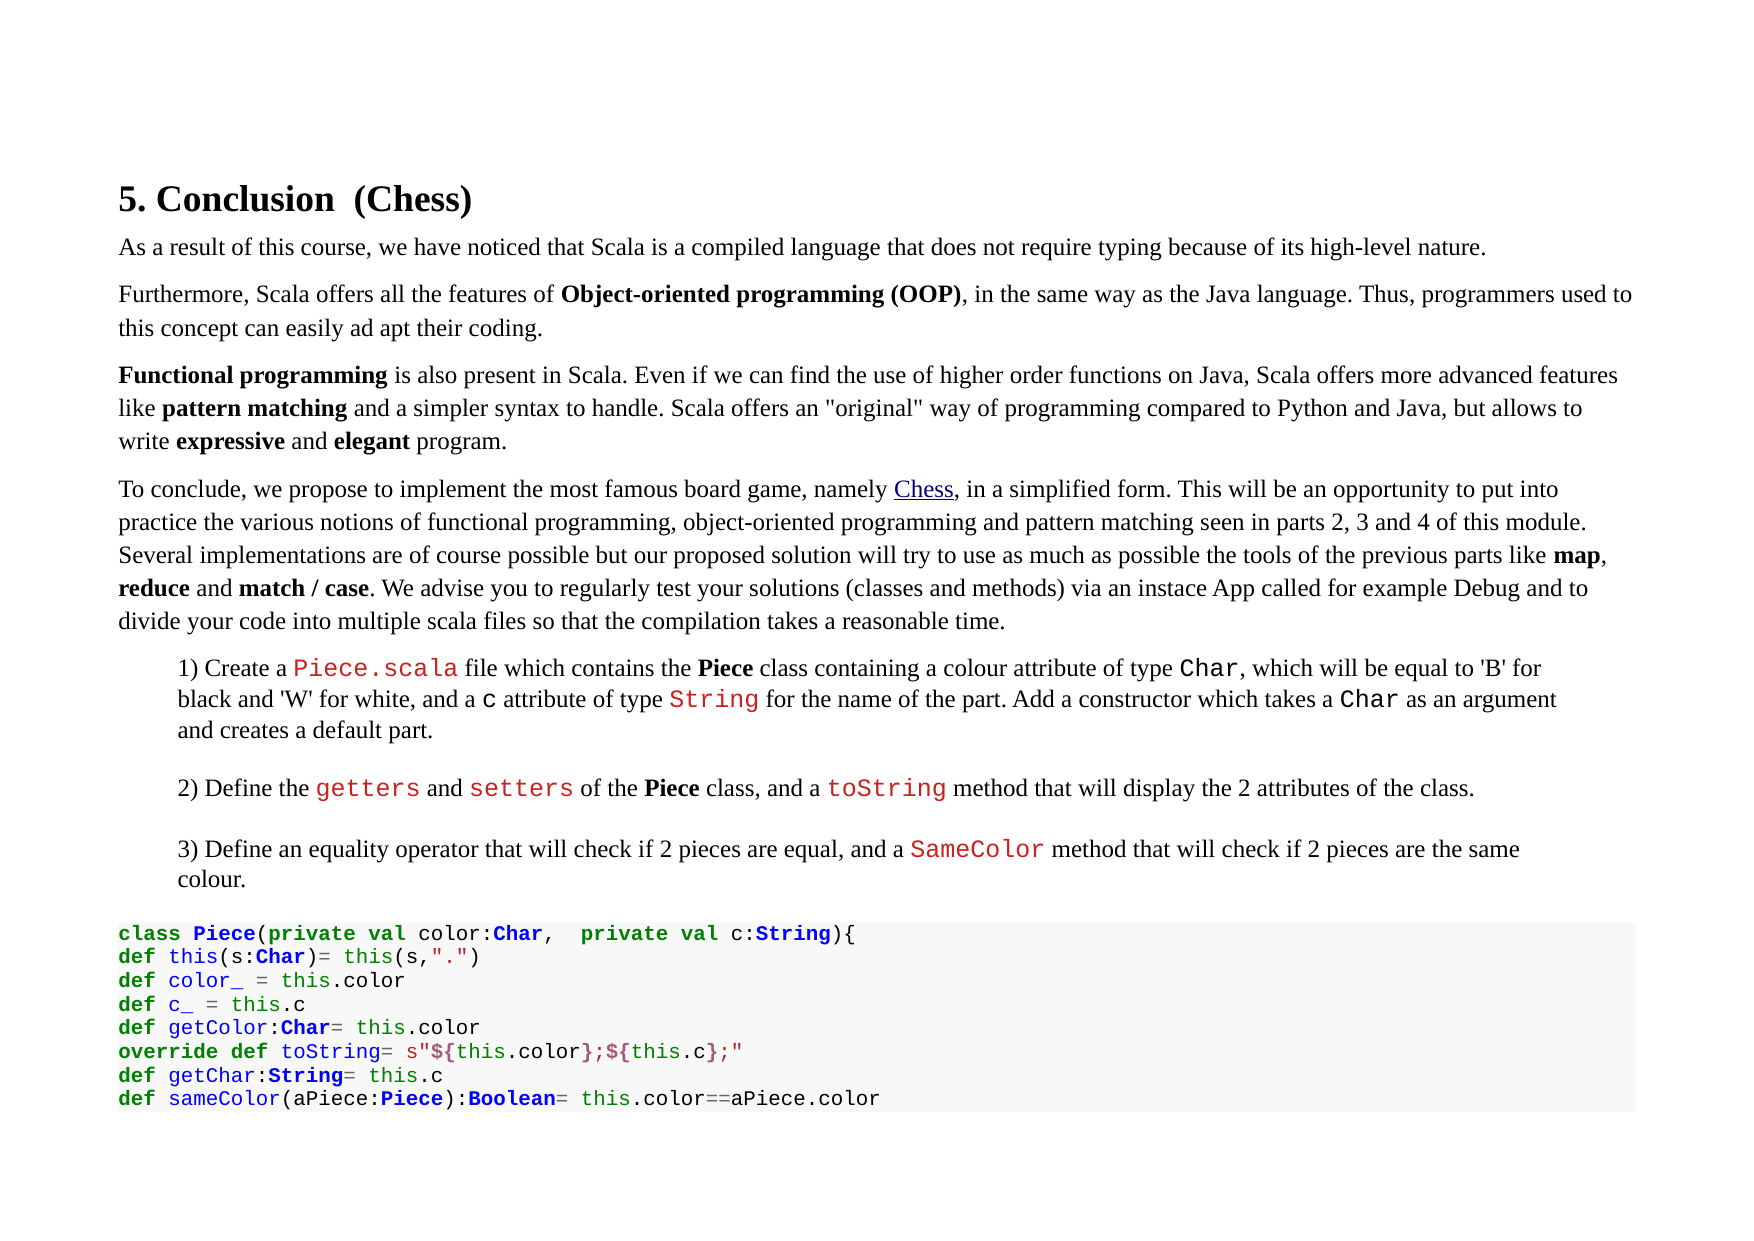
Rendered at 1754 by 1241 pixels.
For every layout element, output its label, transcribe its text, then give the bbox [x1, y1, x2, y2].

text def getColor:Char= this.color [118, 1017, 1636, 1041]
text As a result of this course, we have noticed that Scala is a compiled language that does not require typing because of its high-level nature. [118, 232, 1636, 261]
text class Piece(private val color:Char, private val c:String){ [118, 923, 1636, 946]
subtitle 5. Conclusion (Chess) [118, 176, 1636, 219]
text def this(s:Char)= this(s,".") [118, 946, 1636, 970]
text 2) Define the getters and setters of the Piece class, and a toString method that will display the 2 attributes of the class. [177, 773, 1577, 804]
text def color_ = this.color [118, 970, 1636, 994]
text def sameColor(aPiece:Piece):Boolean= this.color==aPiece.color [118, 1088, 1636, 1112]
text 3) Define an equality operator that will check if 2 pieces are equal, and a SameColor method that will check if 2 pieces are the same colour. [177, 834, 1577, 893]
text def c_ = this.c [118, 994, 1636, 1017]
text 1) Create a Piece.scala file which contains the Piece class containing a colour attribute of type Char, which will be equal to 'B' for black and 'W' for white, and a c attribute of type String for the name of the part. Add a constructor which takes a Char as an argument and creates a default part. [177, 653, 1577, 744]
text override def toString= s"${this.color};${this.c};" [118, 1041, 1636, 1065]
text Furthermore, Scala offers all the features of Object-oriented programming (OOP), in the same way as the Java language. Thus, programmers used to this concept can easily ad apt their coding. [118, 279, 1636, 341]
text Functional programming is also present in Scala. Even if we can find the use of higher order functions on Java, Scala offers more advanced features like pattern matching and a simpler syntax to handle. Scala offers an "original" way of programming compared to Python and Java, but allows to write expressive and elegant program. [118, 360, 1636, 455]
text To conclude, we propose to implement the most famous board game, namely Chess, in a simplified form. This will be an opportunity to put into practice the various notions of functional programming, object-oriented programming and pattern matching seen in parts 2, 3 and 4 of this module. Several implementations are of course possible but our proposed solution will try to use as much as possible the tools of the previous parts like map, reduce and match / case. We advise you to regularly test your solutions (classes and methods) via an instace App called for example Debug and to divide your code into multiple scala files so that the compilation takes a reasonable time. [118, 474, 1636, 635]
text def getChar:String= this.c [118, 1065, 1636, 1088]
